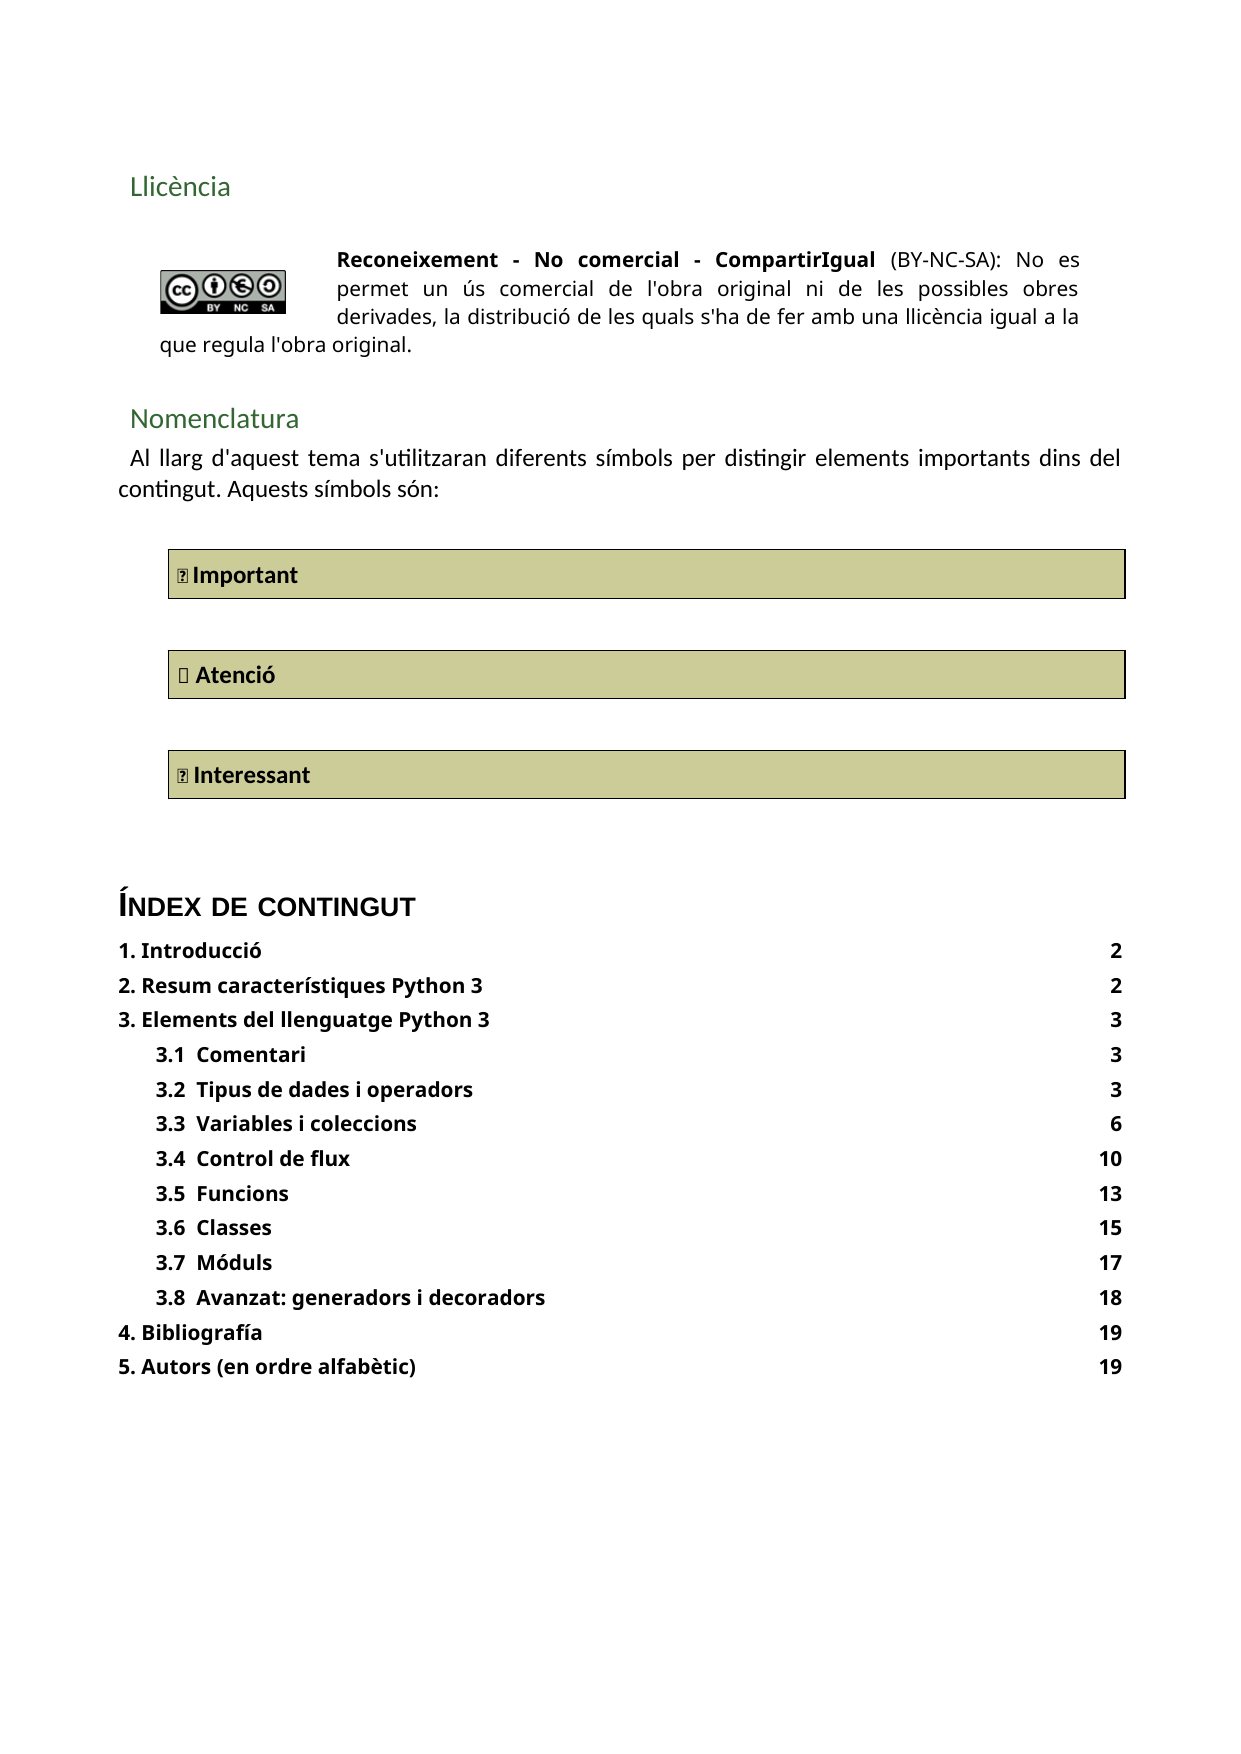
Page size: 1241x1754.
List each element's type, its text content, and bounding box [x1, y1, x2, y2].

text 1. Introducció 2 [118, 936, 1122, 964]
text 3.3 Variables i coleccions 6 [156, 1109, 1122, 1138]
text 5. Autors (en ordre alfabètic) 19 [118, 1352, 1122, 1381]
text 4. Bibliografía 19 [118, 1318, 1122, 1346]
text 3.2 Tipus de dades i operadors 3 [156, 1075, 1122, 1103]
text 3.6 Classes 15 [156, 1213, 1122, 1242]
text 3.7 Móduls 17 [156, 1248, 1122, 1277]
text 2. Resum característiques Python 3 2 [118, 971, 1122, 999]
text 3.1 Comentari 3 [156, 1040, 1122, 1068]
text Al llarg d'aquest tema s'utilitzaran diferents símbols per distingir elements importants dins del contingut. Aquests símbols són: [118, 442, 1122, 503]
text 3. Elements del llenguatge Python 3 3 [118, 1005, 1122, 1034]
text 💬 Interessant [169, 751, 1124, 798]
text 3.4 Control de flux 10 [156, 1144, 1122, 1173]
text Índex de contingut [118, 885, 1122, 923]
text Reconeixement - No comercial - CompartirIgual (BY-NC-SA): No es permet un ús comercial de l'obra original ni de les possibles obres derivades, la distribució de les quals s'ha de fer amb una llicència igual a la que regula l'obra original. [159, 245, 1080, 359]
text 3.5 Funcions 13 [156, 1179, 1122, 1207]
text Nomenclatura [118, 400, 1122, 436]
text 📖 Important [169, 550, 1124, 598]
text 3.8 Avanzat: generadors i decoradors 18 [156, 1283, 1122, 1311]
text Llicència [118, 168, 1122, 204]
text ❕ Atenció [169, 651, 1124, 698]
picture [160, 270, 286, 314]
